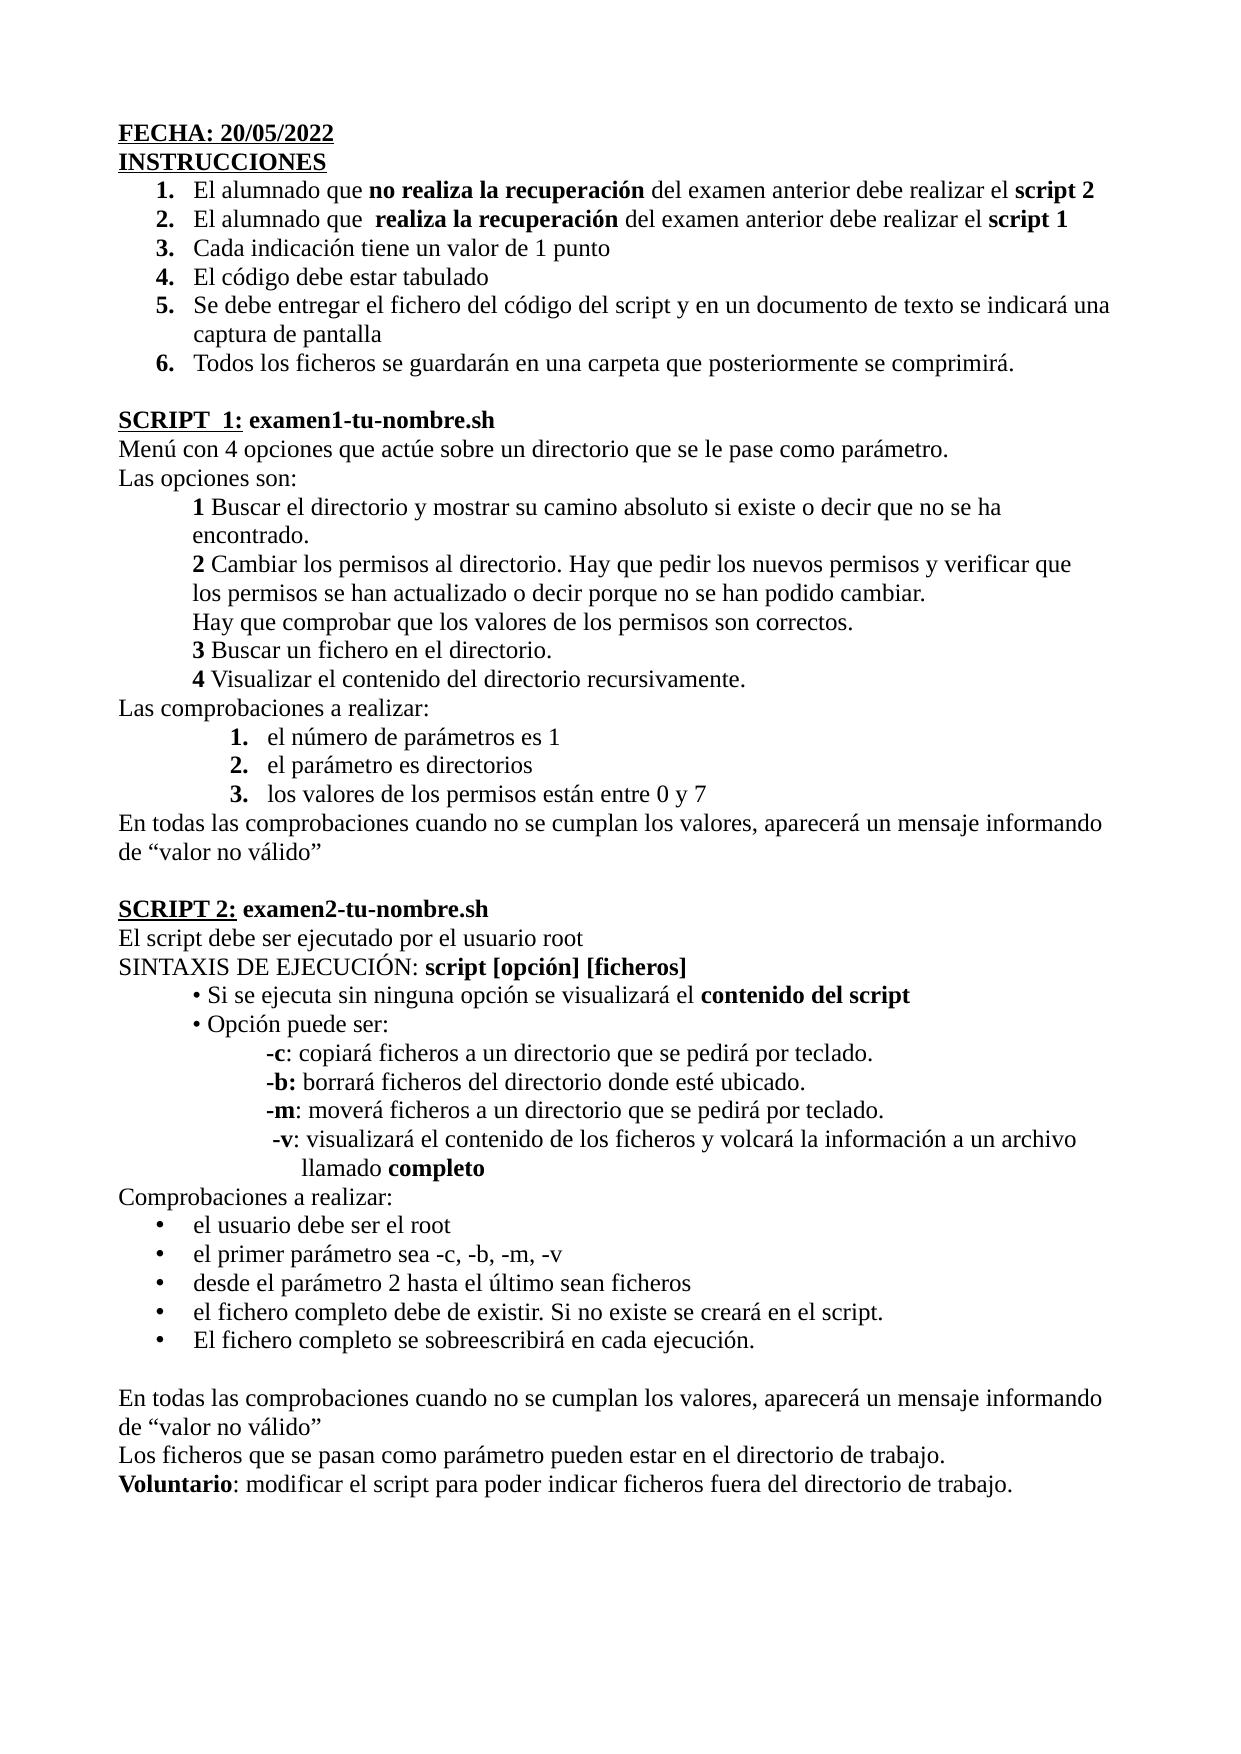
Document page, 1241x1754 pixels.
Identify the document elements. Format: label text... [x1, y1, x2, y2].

text -m: moverá ficheros a un directorio que se pedirá por teclado. [192, 1096, 1122, 1124]
text 1 Buscar el directorio y mostrar su camino absoluto si existe o decir que no se ha encontrado. [192, 492, 1122, 549]
list los valores de los permisos están entre 0 y 7 [229, 779, 1122, 808]
text En todas las comprobaciones cuando no se cumplan los valores, aparecerá un mensaje informando de “valor no válido” [118, 1383, 1122, 1441]
text SCRIPT 1: examen1-tu-nombre.sh [118, 406, 1122, 434]
list Se debe entregar el fichero del código del script y en un documento de texto se indicará una captura de pantalla [156, 291, 1122, 348]
list el parámetro es directorios [229, 751, 1122, 779]
list desde el parámetro 2 hasta el último sean ficheros [156, 1268, 1122, 1297]
text SINTAXIS DE EJECUCIÓN: script [opción] [ficheros] [118, 952, 1122, 981]
text El script debe ser ejecutado por el usuario root [118, 923, 1122, 952]
text Las opciones son: [118, 463, 1122, 492]
text Comprobaciones a realizar: [118, 1182, 1122, 1211]
list El fichero completo se sobreescribirá en cada ejecución. [156, 1326, 1122, 1354]
text los permisos se han actualizado o decir porque no se han podido cambiar. [192, 578, 1122, 607]
text Las comprobaciones a realizar: [118, 693, 1122, 722]
list el primer parámetro sea -c, -b, -m, -v [156, 1239, 1122, 1268]
list El código debe estar tabulado [156, 262, 1122, 291]
text 3 Buscar un fichero en el directorio. [192, 636, 1122, 664]
text • Opción puede ser: [192, 1009, 1122, 1038]
text FECHA: 20/05/2022 [118, 118, 1122, 147]
text INSTRUCCIONES [118, 147, 1122, 176]
text 4 Visualizar el contenido del directorio recursivamente. [192, 664, 1122, 693]
list El alumnado que no realiza la recuperación del examen anterior debe realizar el script 2 [156, 176, 1122, 204]
text • Si se ejecuta sin ninguna opción se visualizará el contenido del script [192, 981, 1122, 1009]
text En todas las comprobaciones cuando no se cumplan los valores, aparecerá un mensaje informando de “valor no válido” [118, 808, 1122, 866]
text -c: copiará ficheros a un directorio que se pedirá por teclado. [192, 1038, 1122, 1067]
list el fichero completo debe de existir. Si no existe se creará en el script. [156, 1297, 1122, 1326]
list Todos los ficheros se guardarán en una carpeta que posteriormente se comprimirá. [156, 348, 1122, 377]
text Voluntario: modificar el script para poder indicar ficheros fuera del directorio de trabajo. [118, 1469, 1122, 1498]
list El alumnado que realiza la recuperación del examen anterior debe realizar el script 1 [156, 204, 1122, 233]
list el usuario debe ser el root [156, 1211, 1122, 1239]
list Cada indicación tiene un valor de 1 punto [156, 233, 1122, 262]
text Hay que comprobar que los valores de los permisos son correctos. [192, 607, 1122, 636]
text -v: visualizará el contenido de los ficheros y volcará la información a un archivo llamado completo [266, 1124, 1122, 1182]
text SCRIPT 2: examen2-tu-nombre.sh [118, 894, 1122, 923]
text 2 Cambiar los permisos al directorio. Hay que pedir los nuevos permisos y verificar que [192, 549, 1122, 578]
text Menú con 4 opciones que actúe sobre un directorio que se le pase como parámetro. [118, 434, 1122, 463]
list el número de parámetros es 1 [229, 722, 1122, 751]
text Los ficheros que se pasan como parámetro pueden estar en el directorio de trabajo. [118, 1441, 1122, 1469]
text -b: borrará ficheros del directorio donde esté ubicado. [192, 1067, 1122, 1096]
